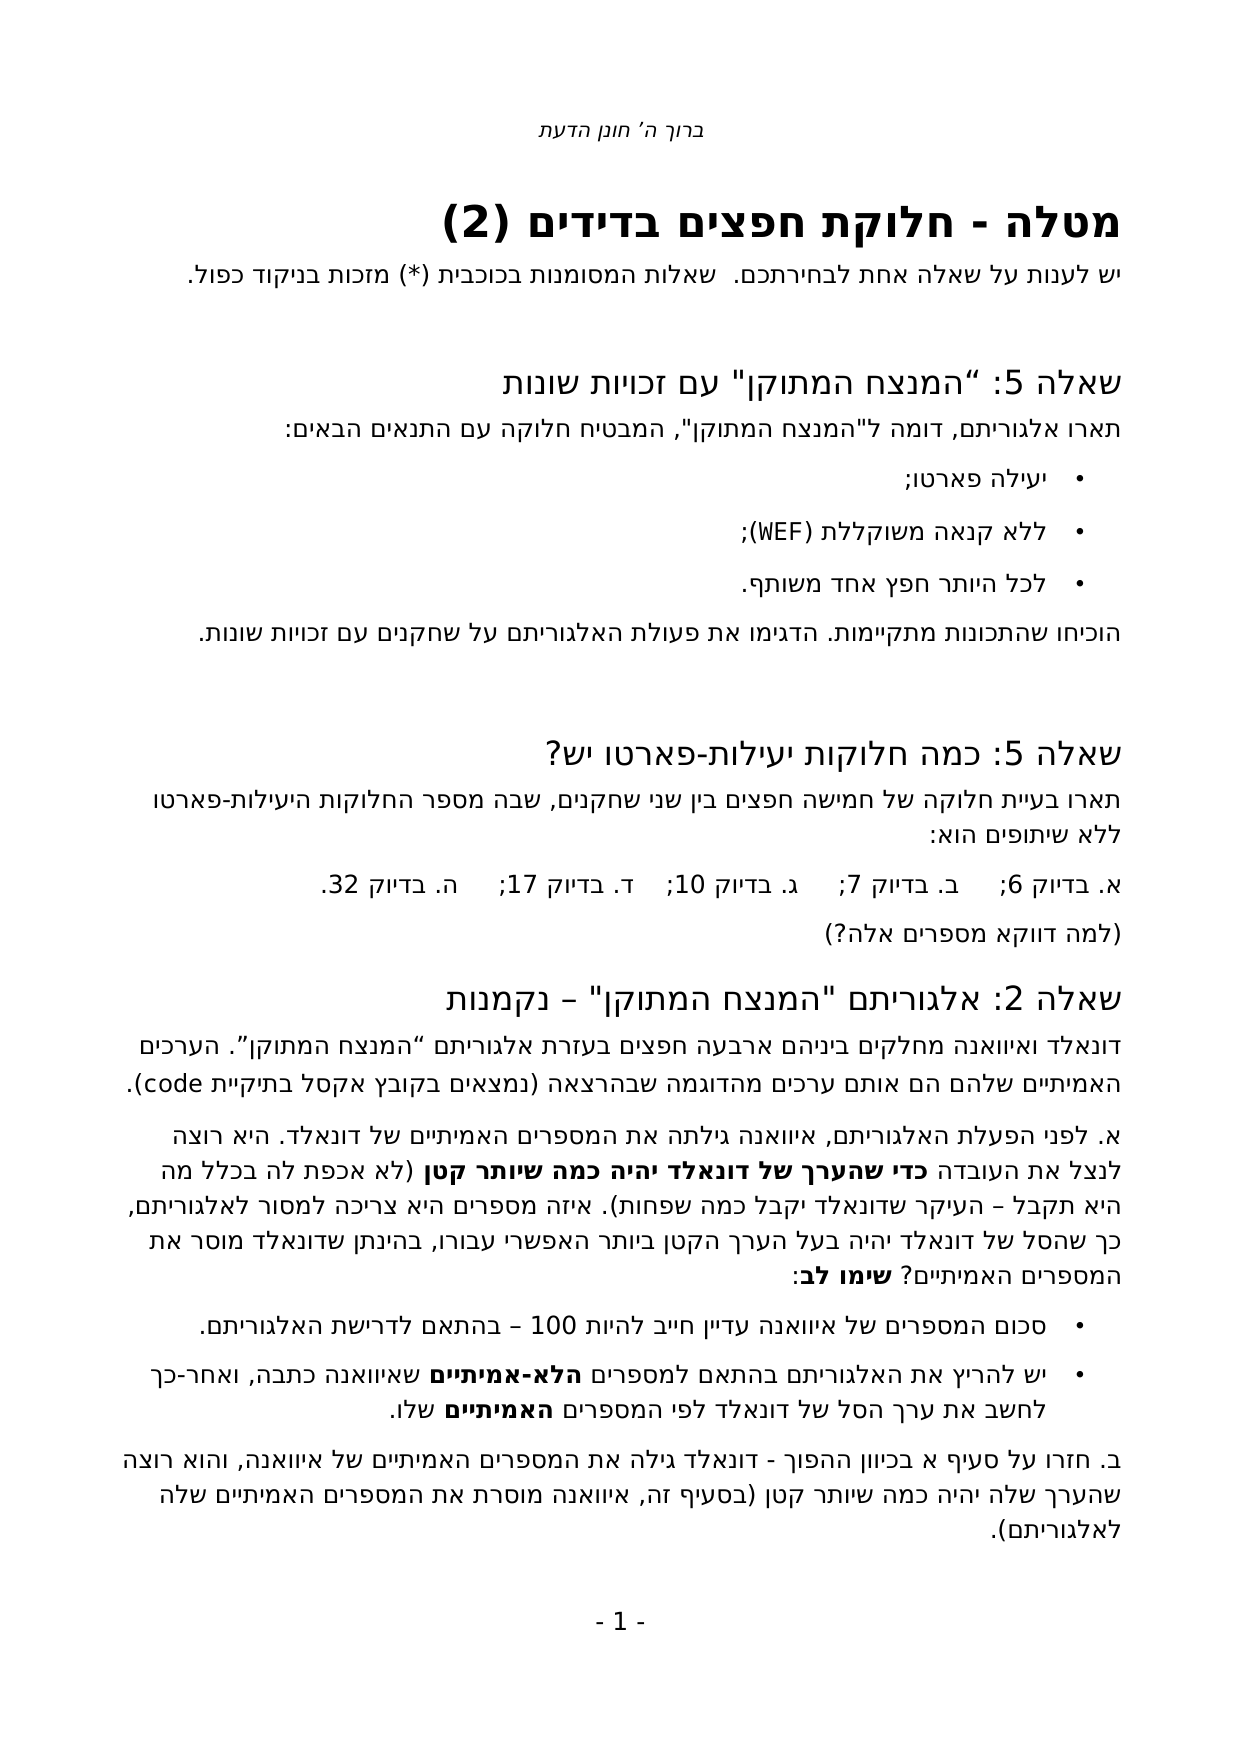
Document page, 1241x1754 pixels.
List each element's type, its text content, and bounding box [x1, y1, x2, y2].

list יש להריץ את האלגוריתם בהתאם למספרים הלא-אמיתיים שאיוואנה כתבה, ואחר-כך לחשב את ערך הסל של דונאלד לפי המספרים האמיתיים שלו. [118, 1361, 1084, 1425]
text א. בדיוק 6; ב. בדיוק 7; ג. בדיוק 10; ד. בדיוק 17; ה. בדיוק 32. [118, 870, 1122, 899]
text דונאלד ואיוואנה מחלקים ביניהם ארבעה חפצים בעזרת אלגוריתם “המנצח המתוקן”. הערכים האמיתיים שלהם הם אותם ערכים מהדוגמה שבהרצאה (נמצאים בקובץ אקסל בתיקיית code). [118, 1031, 1122, 1100]
subtitle שאלה 2: אלגוריתם "המנצח המתוקן" – נקמנות [118, 979, 1122, 1018]
subtitle שאלה 5: “המנצח המתוקן" עם זכויות שונות [118, 363, 1122, 402]
list ללא קנאה משוקללת (WEF); [118, 514, 1084, 548]
text א. לפני הפעלת האלגוריתם, איוואנה גילתה את המספרים האמיתיים של דונאלד. היא רוצה לנצל את העובדה כדי שהערך של דונאלד יהיה כמה שיותר קטן (לא אכפת לה בכלל מה היא תקבל – העיקר שדונאלד יקבל כמה שפחות). איזה מספרים היא צריכה למסור לאלגוריתם, כך שהסל של דונאלד יהיה בעל הערך הקטן ביותר האפשרי עבורו, בהינתן שדונאלד מוסר את המספרים האמיתיים? שימו לב: [118, 1121, 1122, 1291]
text תארו בעיית חלוקה של חמישה חפצים בין שני שחקנים, שבה מספר החלוקות היעילות-פארטו ללא שיתופים הוא: [118, 785, 1122, 849]
list לכל היותר חפץ אחד משותף. [118, 569, 1084, 598]
list יעילה פארטו; [118, 464, 1084, 493]
text יש לענות על שאלה אחת לבחירתכם. שאלות המסומנות בכוכבית (*) מזכות בניקוד כפול. [118, 260, 1122, 289]
text (למה דווקא מספרים אלה?) [118, 919, 1122, 949]
list סכום המספרים של איוואנה עדיין חייב להיות 100 – בהתאם לדרישת האלגוריתם. [118, 1311, 1084, 1340]
text תארו אלגוריתם, דומה ל"המנצח המתוקן", המבטיח חלוקה עם התנאים הבאים: [118, 414, 1122, 444]
subtitle שאלה 5: כמה חלוקות יעילות-פארטו יש? [118, 734, 1122, 773]
text הוכיחו שהתכונות מתקיימות. הדגימו את פעולת האלגוריתם על שחקנים עם זכויות שונות. [118, 619, 1122, 648]
subtitle מטלה - חלוקת חפצים בדידים (2) [118, 197, 1122, 248]
text ב. חזרו על סעיף א בכיוון ההפוך - דונאלד גילה את המספרים האמיתיים של איוואנה, והוא רוצה שהערך שלה יהיה כמה שיותר קטן (בסעיף זה, איוואנה מוסרת את המספרים האמיתיים שלה לאלגוריתם). [118, 1445, 1122, 1544]
